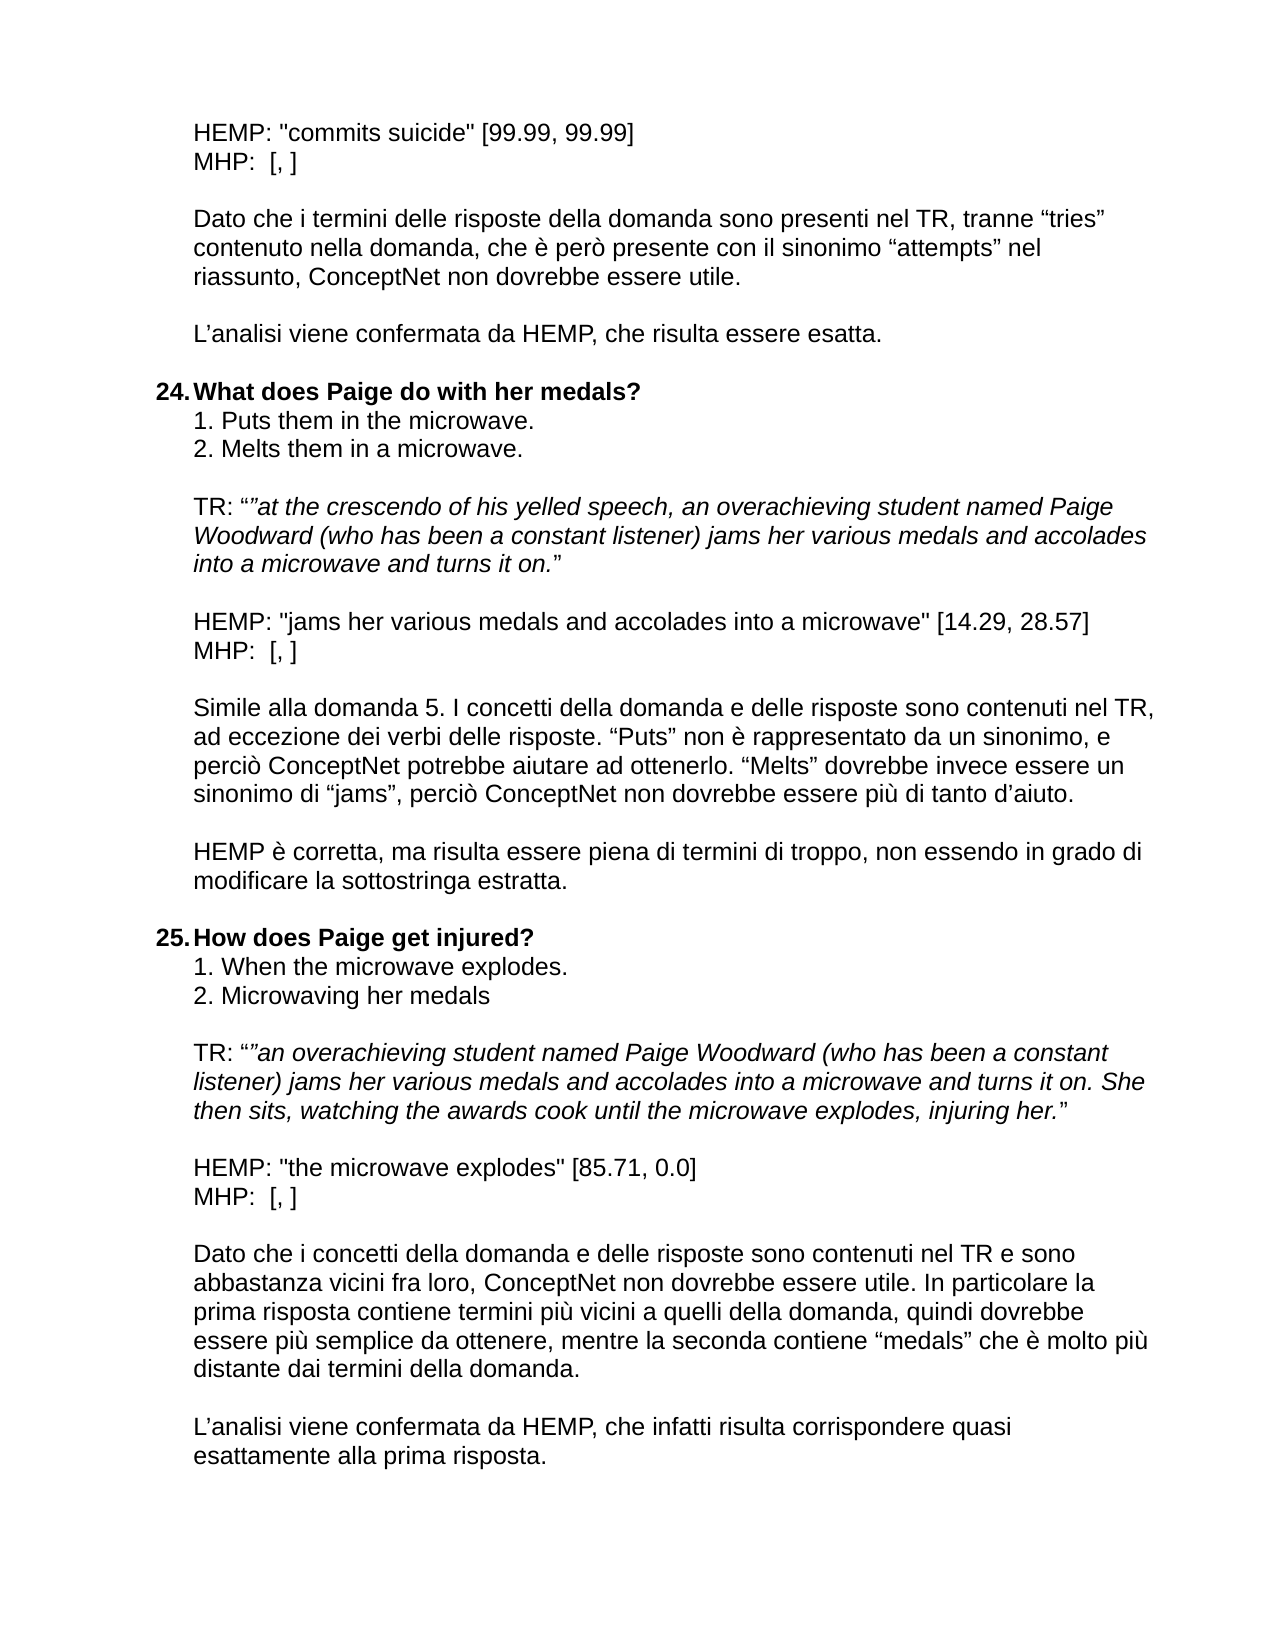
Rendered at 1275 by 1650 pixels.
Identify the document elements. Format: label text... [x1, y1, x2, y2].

list How does Paige get injured? 1. When the microwave explodes. 2. Microwaving her medals TR: “”an overachieving student named Paige Woodward (who has been a constant listener) jams her various medals and accolades into a microwave and turns it on. She then sits, watching the awards cook until the microwave explodes, injuring her.” HEMP: "the microwave explodes" [85.71, 0.0] MHP: [, ] Dato che i concetti della domanda e delle risposte sono contenuti nel TR e sono abbastanza vicini fra loro, ConceptNet non dovrebbe essere utile. In particolare la prima risposta contiene termini più vicini a quelli della domanda, quindi dovrebbe essere più semplice da ottenere, mentre la seconda contiene “medals” che è molto più distante dai termini della domanda. L’analisi viene confermata da HEMP, che infatti risulta corrispondere quasi esattamente alla prima risposta. [156, 923, 1157, 1498]
list HEMP: "commits suicide" [99.99, 99.99] MHP: [, ] [156, 118, 1157, 204]
list Dato che i termini delle risposte della domanda sono presenti nel TR, tranne “tries” contenuto nella domanda, che è però presente con il sinonimo “attempts” nel riassunto, ConceptNet non dovrebbe essere utile. L’analisi viene confermata da HEMP, che risulta essere esatta. [156, 204, 1157, 377]
list What does Paige do with her medals? 1. Puts them in the microwave. 2. Melts them in a microwave. TR: “”at the crescendo of his yelled speech, an overachieving student named Paige Woodward (who has been a constant listener) jams her various medals and accolades into a microwave and turns it on.” HEMP: "jams her various medals and accolades into a microwave" [14.29, 28.57] MHP: [, ] Simile alla domanda 5. I concetti della domanda e delle risposte sono contenuti nel TR, ad eccezione dei verbi delle risposte. “Puts” non è rappresentato da un sinonimo, e perciò ConceptNet potrebbe aiutare ad ottenerlo. “Melts” dovrebbe invece essere un sinonimo di “jams”, perciò ConceptNet non dovrebbe essere più di tanto d’aiuto. HEMP è corretta, ma risulta essere piena di termini di troppo, non essendo in grado di modificare la sottostringa estratta. [156, 377, 1157, 923]
